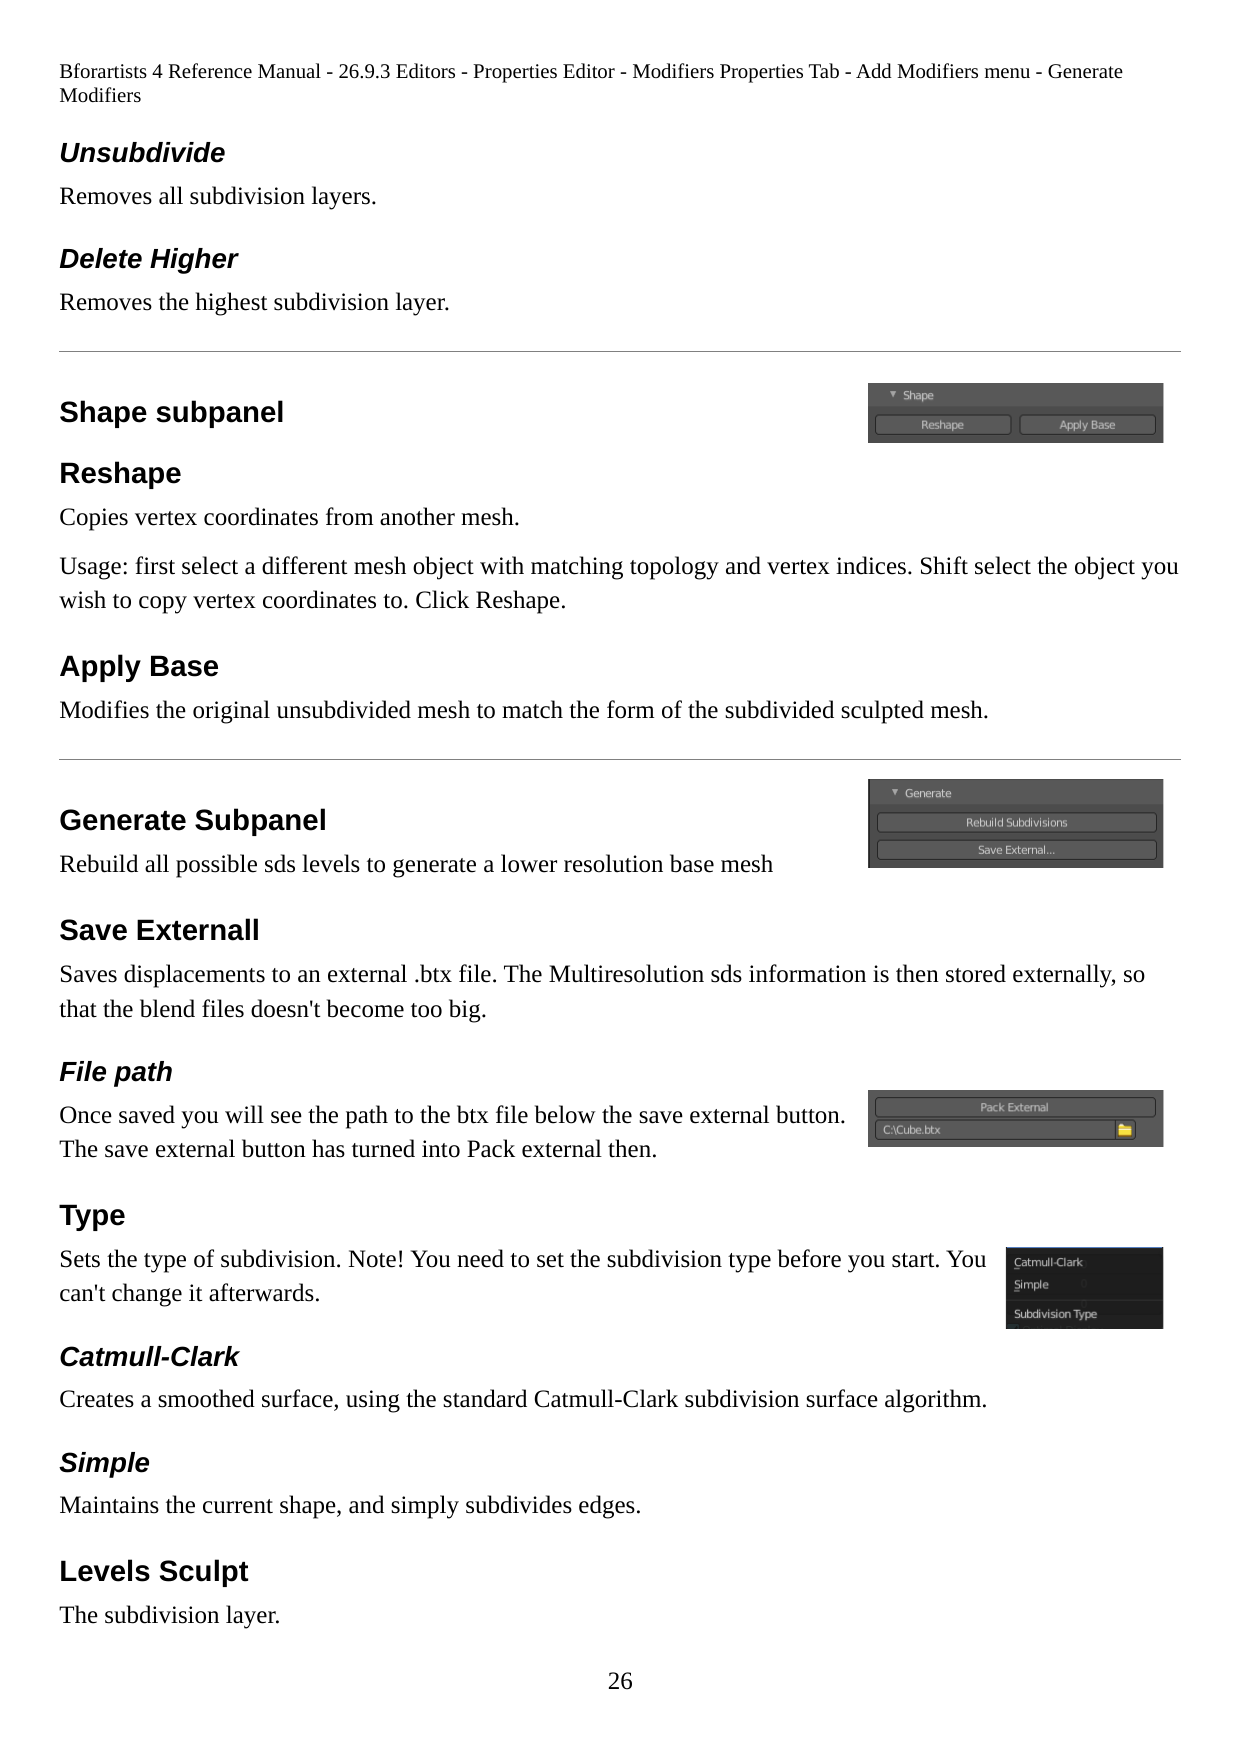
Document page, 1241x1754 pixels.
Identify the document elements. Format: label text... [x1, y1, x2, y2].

text Removes all subdivision layers. [59, 181, 1181, 210]
text Modifies the original unsubdivided mesh to match the form of the subdivided sculpted mesh. [59, 695, 1181, 724]
subtitle Apply Base [59, 649, 1181, 683]
subtitle File path [59, 1055, 1181, 1087]
subtitle [1164, 395, 1181, 428]
picture [1005, 1247, 1164, 1329]
subtitle Delete Higher [59, 243, 1181, 274]
subtitle Type [59, 1198, 1181, 1232]
text Once saved you will see the path to the btx file below the save external button. The save external button has turned into Pack external then. [59, 1100, 1181, 1163]
subtitle Save Externall [59, 913, 1181, 947]
subtitle Reshape [59, 456, 1181, 489]
picture [868, 383, 1164, 443]
picture [868, 1090, 1164, 1147]
subtitle Catmull-Clark [59, 1340, 1181, 1372]
text Saves displacements to an external .btx file. The Multiresolution sds information is then stored externally, so that the blend files doesn't become too big. [59, 959, 1181, 1022]
subtitle Levels Sculpt [59, 1554, 1181, 1588]
subtitle Unsubdivide [59, 137, 1181, 168]
text Usage: first select a different mesh object with matching topology and vertex indices. Shift select the object you wish to copy vertex coordinates to. Click Reshape. [59, 551, 1181, 614]
text Rebuild all possible sds levels to generate a lower resolution base mesh [59, 849, 1181, 878]
subtitle [1164, 803, 1181, 837]
subtitle Generate Subpanel [59, 803, 868, 837]
text The subdivision layer. [59, 1600, 1181, 1629]
text Maintains the current shape, and simply subdivides edges. [59, 1490, 1181, 1519]
text Sets the type of subdivision. Note! You need to set the subdivision type before you start. You can't change it afterwards. [59, 1244, 1181, 1307]
text Creates a smoothed surface, using the standard Catmull-Clark subdivision surface algorithm. [59, 1384, 1181, 1413]
subtitle Simple [59, 1446, 1181, 1478]
picture [868, 779, 1164, 868]
text Removes the highest subdivision layer. [59, 287, 1181, 316]
text Copies vertex coordinates from another mesh. [59, 502, 1181, 531]
subtitle Shape subpanel [59, 395, 868, 428]
